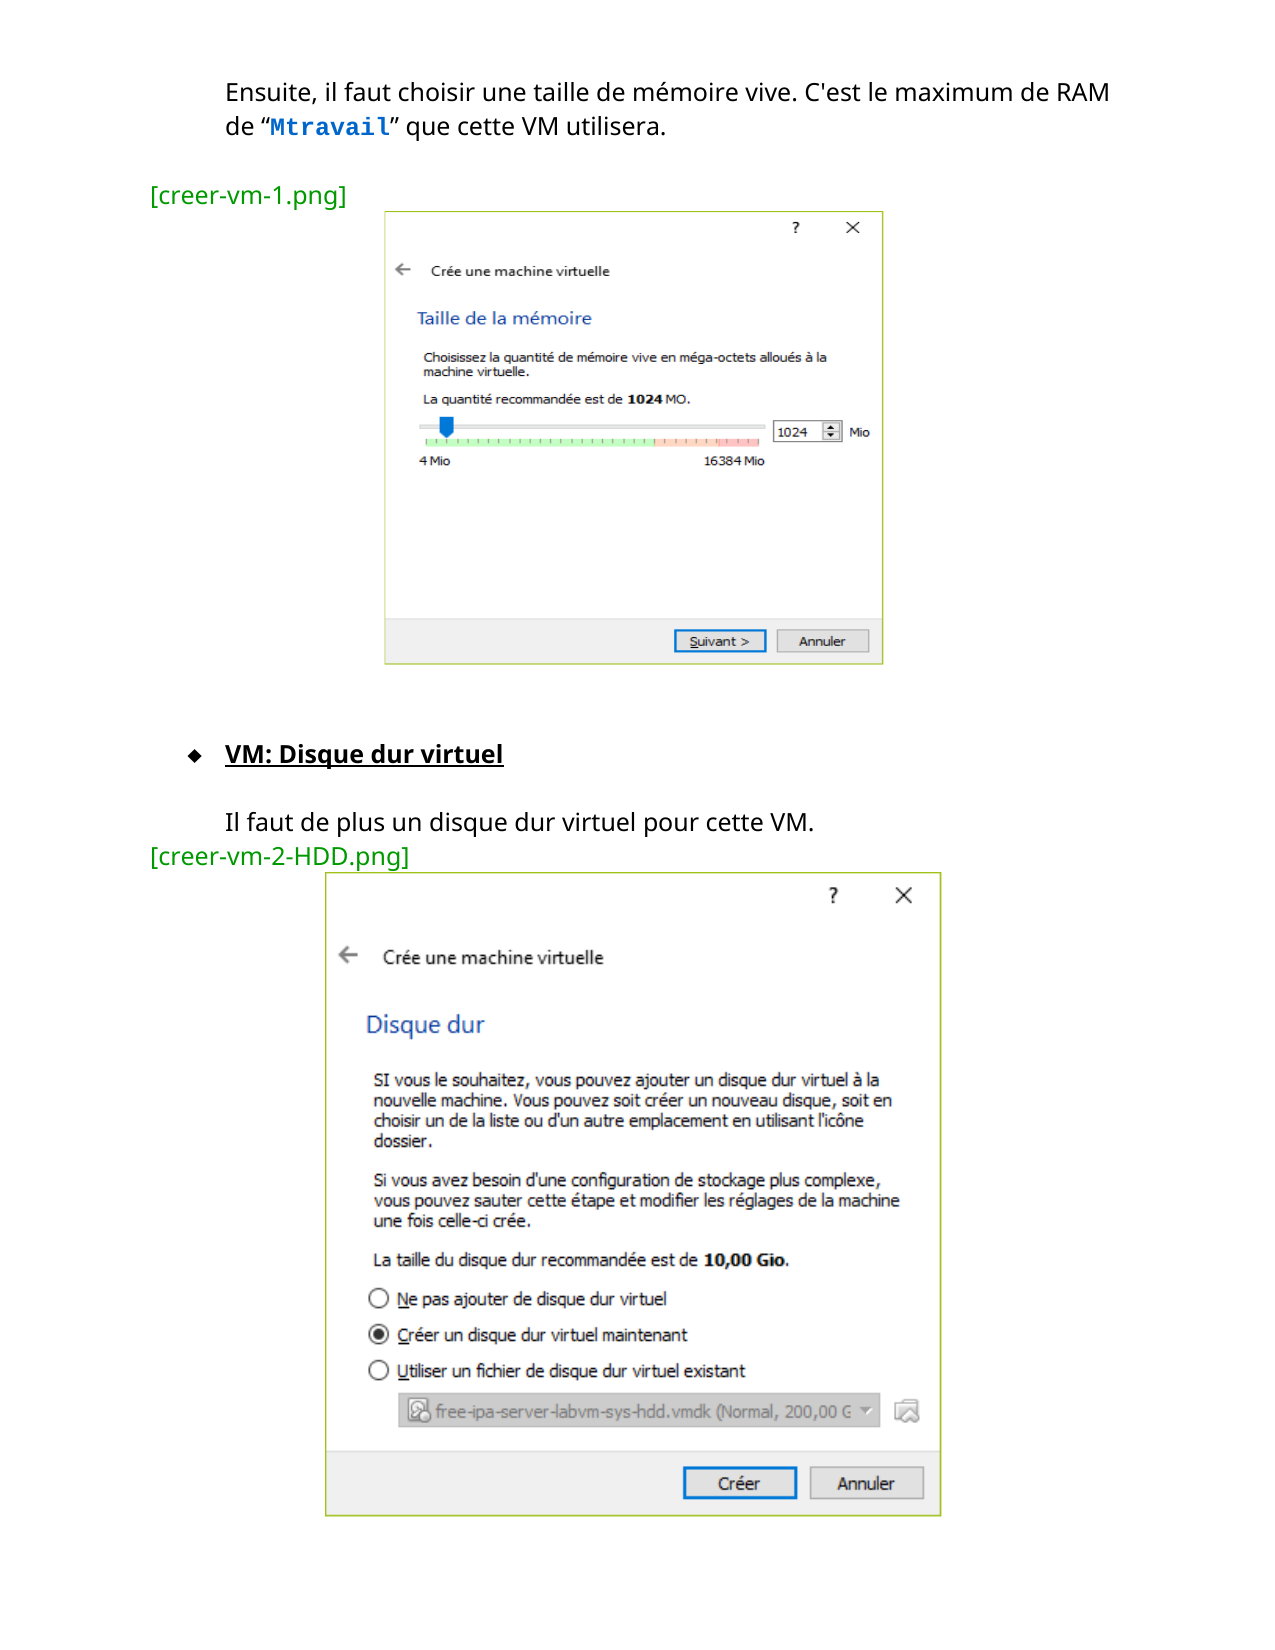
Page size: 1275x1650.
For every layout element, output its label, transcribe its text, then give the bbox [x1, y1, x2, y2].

picture [325, 872, 951, 1523]
picture [384, 211, 891, 669]
list Ensuite, il faut choisir une taille de mémoire vive. C'est le maximum de RAM de “Mtravail” que cette VM utilisera. [187, 75, 1125, 143]
list Il faut de plus un disque dur virtuel pour cette VM. [187, 805, 1125, 839]
list VM: Disque dur virtuel [187, 737, 1125, 771]
text [creer-vm-1.png] [150, 177, 1125, 211]
text [creer-vm-2-HDD.png] [150, 839, 1125, 873]
